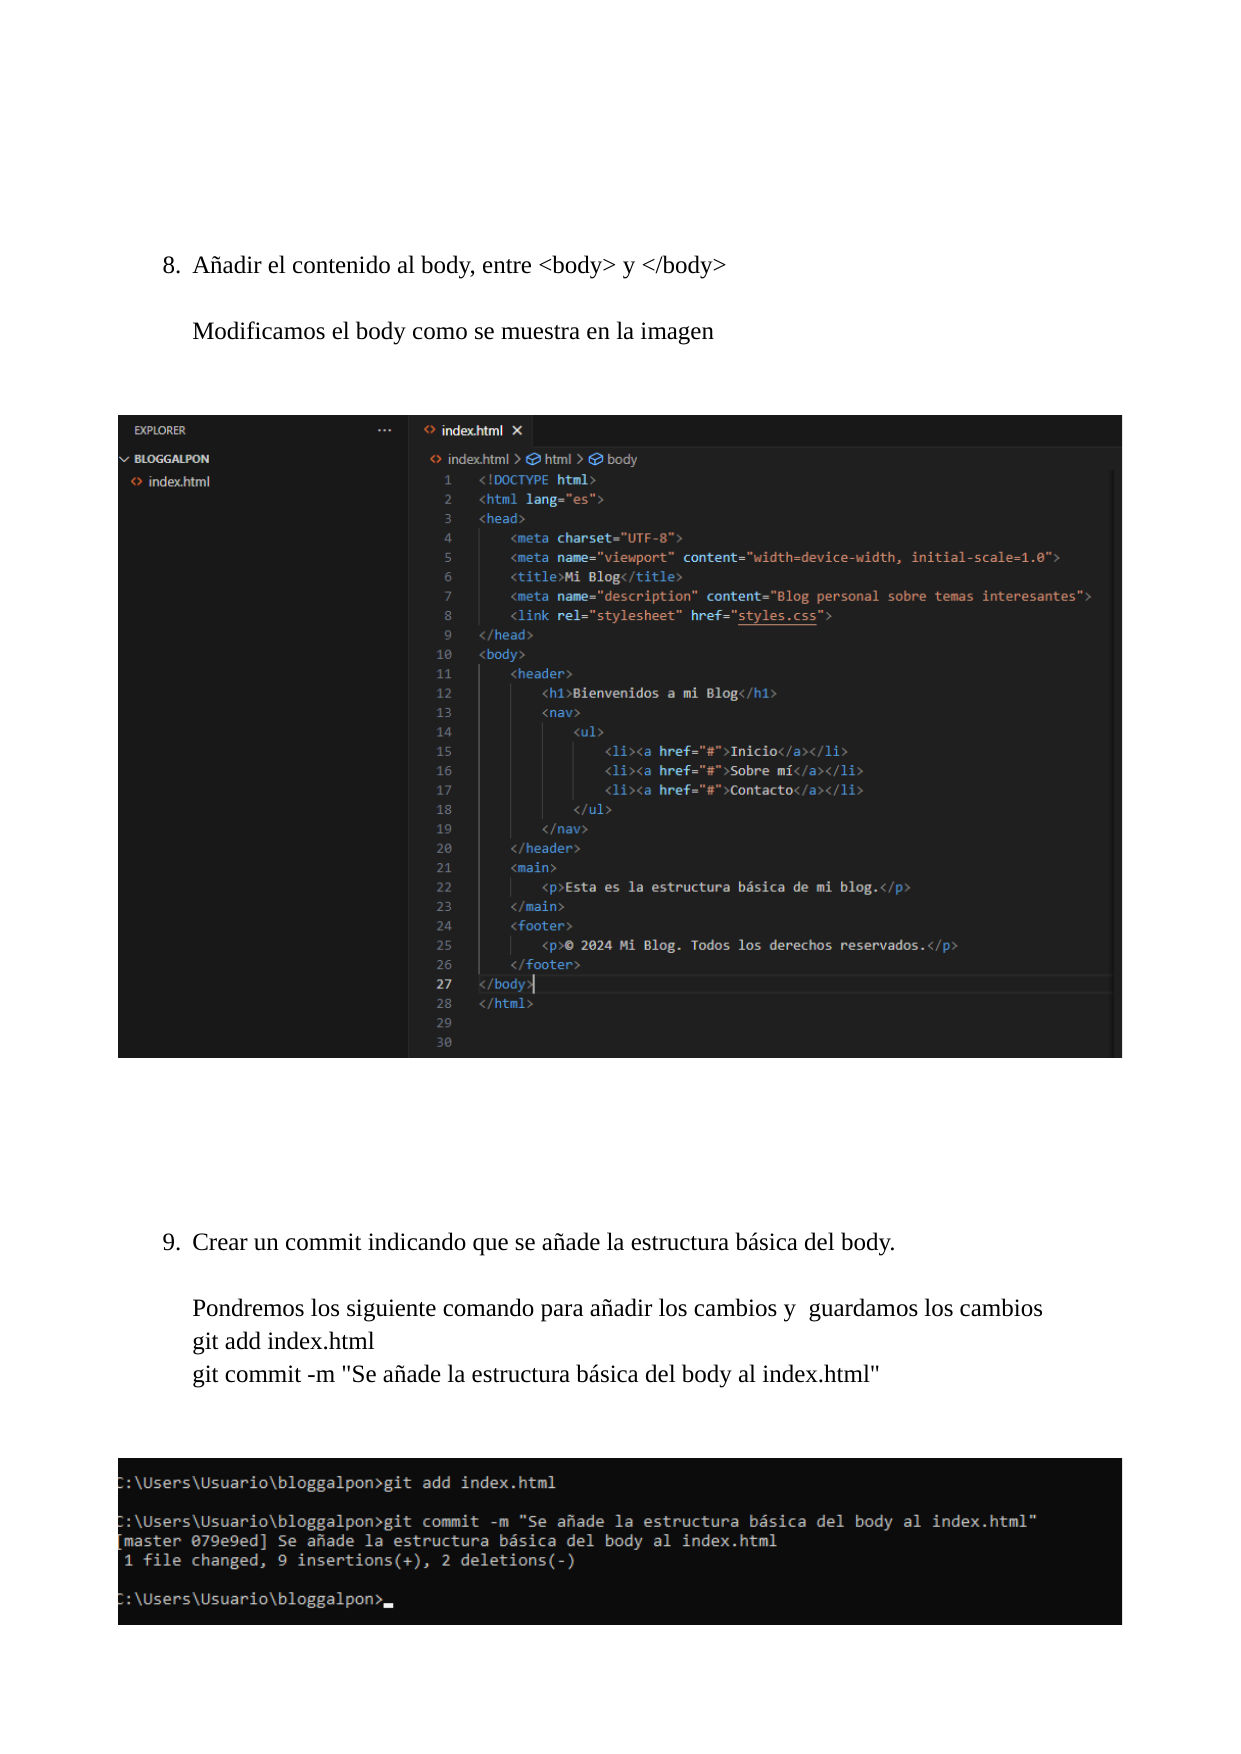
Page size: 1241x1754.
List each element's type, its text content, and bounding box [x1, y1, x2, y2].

picture [118, 415, 1123, 1058]
text git commit -m "Se añade la estructura básica del body al index.html" [118, 1359, 1122, 1388]
text git add index.html [118, 1326, 1122, 1355]
list Añadir el contenido al body, entre <body> y </body> [162, 250, 1122, 279]
text Pondremos los siguiente comando para añadir los cambios y guardamos los cambios [118, 1293, 1122, 1322]
list Crear un commit indicando que se añade la estructura básica del body. [162, 1227, 1122, 1256]
picture [118, 1458, 1123, 1625]
text Modificamos el body como se muestra en la imagen [118, 316, 1122, 345]
